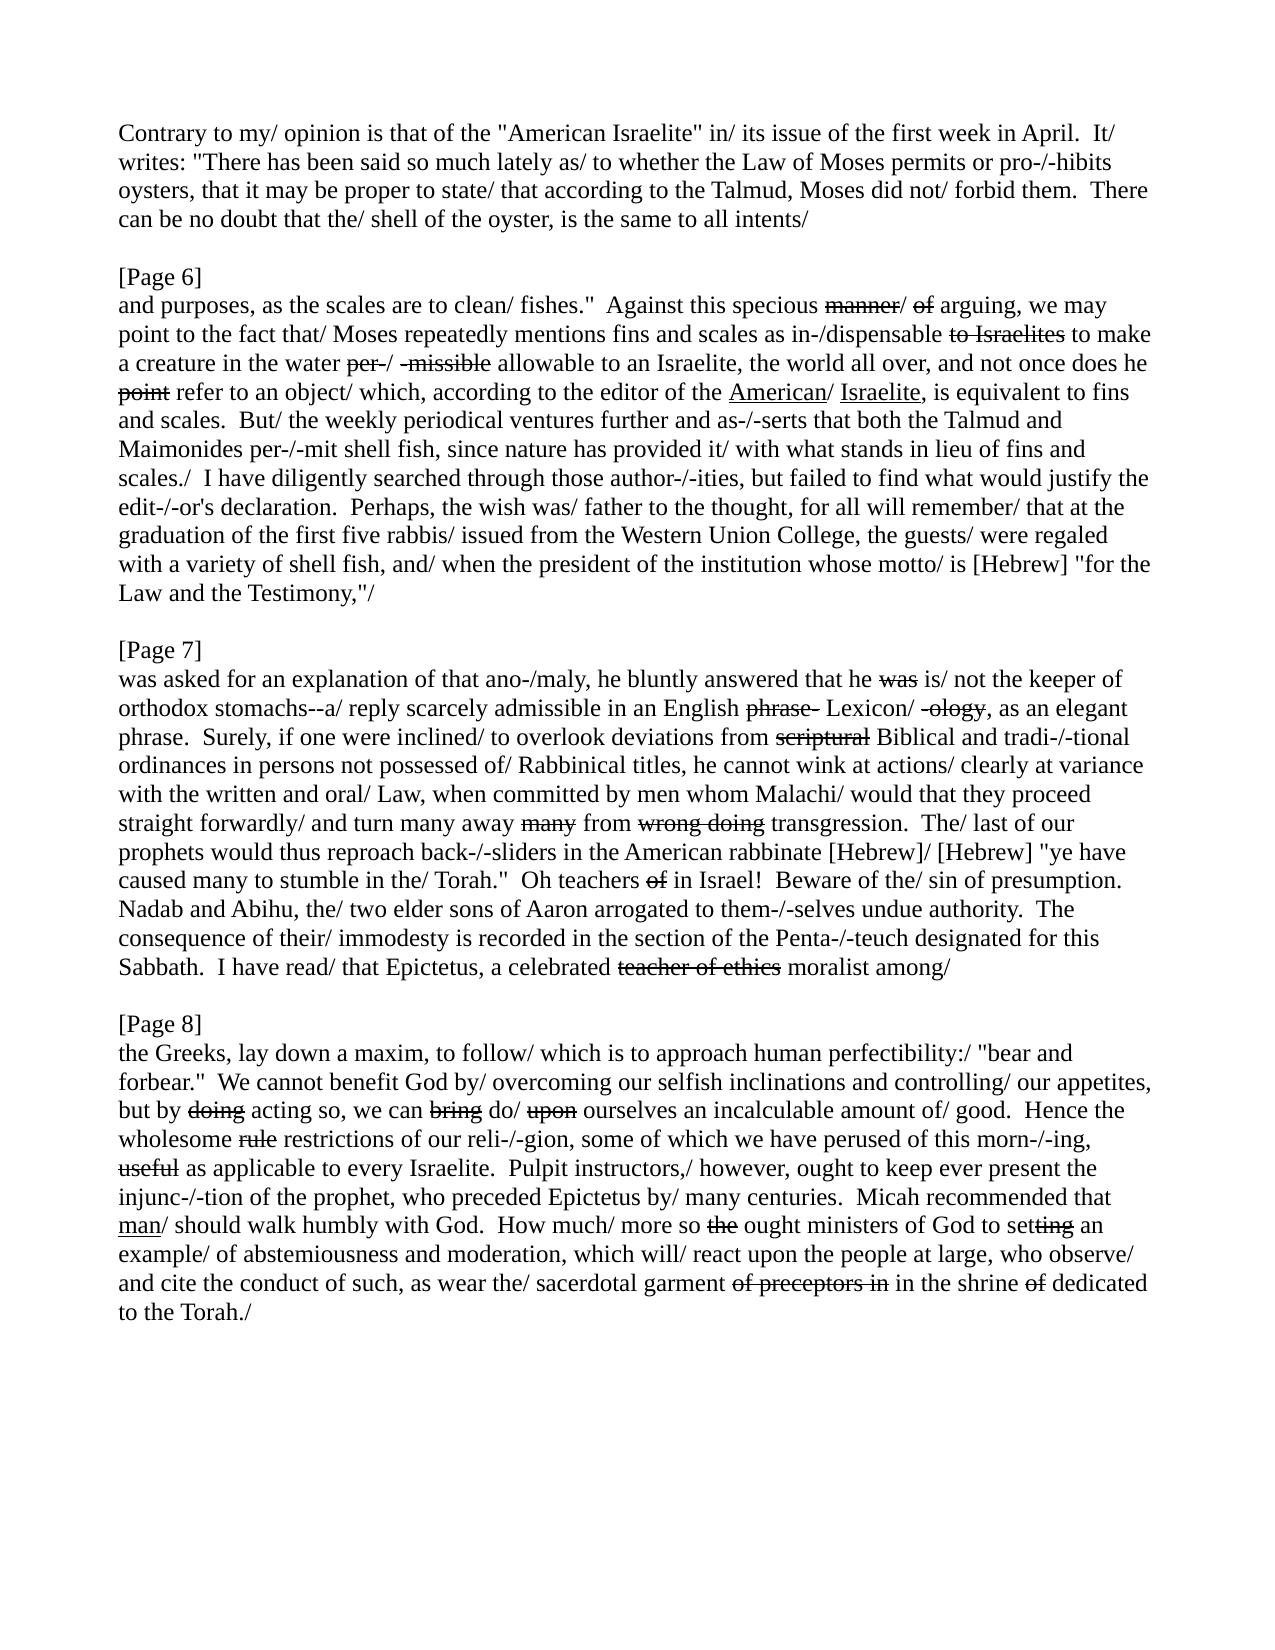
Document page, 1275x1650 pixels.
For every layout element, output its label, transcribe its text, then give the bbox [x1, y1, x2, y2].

text [Page 6] [118, 262, 1157, 291]
text Contrary to my/ opinion is that of the "American Israelite" in/ its issue of the first week in April. It/ writes: "There has been said so much lately as/ to whether the Law of Moses permits or pro-/-hibits oysters, that it may be proper to state/ that according to the Talmud, Moses did not/ forbid them. There can be no doubt that the/ shell of the oyster, is the same to all intents/ [118, 118, 1157, 233]
text and purposes, as the scales are to clean/ fishes." Against this specious manner/ of arguing, we may point to the fact that/ Moses repeatedly mentions fins and scales as in-/dispensable to Israelites to make a creature in the water per-/ -missible allowable to an Israelite, the world all over, and not once does he point refer to an object/ which, according to the editor of the American/ Israelite, is equivalent to fins and scales. But/ the weekly periodical ventures further and as-/-serts that both the Talmud and Maimonides per-/-mit shell fish, since nature has provided it/ with what stands in lieu of fins and scales./ I have diligently searched through those author-/-ities, but failed to find what would justify the edit-/-or's declaration. Perhaps, the wish was/ father to the thought, for all will remember/ that at the graduation of the first five rabbis/ issued from the Western Union College, the guests/ were regaled with a variety of shell fish, and/ when the president of the institution whose motto/ is [Hebrew] "for the Law and the Testimony,"/ [118, 291, 1157, 607]
text [Page 7] [118, 636, 1157, 664]
text was asked for an explanation of that ano-/maly, he bluntly answered that he was is/ not the keeper of orthodox stomachs--a/ reply scarcely admissible in an English phrase- Lexicon/ -ology, as an elegant phrase. Surely, if one were inclined/ to overlook deviations from scriptural Biblical and tradi-/-tional ordinances in persons not possessed of/ Rabbinical titles, he cannot wink at actions/ clearly at variance with the written and oral/ Law, when committed by men whom Malachi/ would that they proceed straight forwardly/ and turn many away many from wrong doing transgression. The/ last of our prophets would thus reproach back-/-sliders in the American rabbinate [Hebrew]/ [Hebrew] "ye have caused many to stumble in the/ Torah." Oh teachers of in Israel! Beware of the/ sin of presumption. Nadab and Abihu, the/ two elder sons of Aaron arrogated to them-/-selves undue authority. The consequence of their/ immodesty is recorded in the section of the Penta-/-teuch designated for this Sabbath. I have read/ that Epictetus, a celebrated teacher of ethics moralist among/ [118, 664, 1157, 981]
text [Page 8] the Greeks, lay down a maxim, to follow/ which is to approach human perfectibility:/ "bear and forbear." We cannot benefit God by/ overcoming our selfish inclinations and controlling/ our appetites, but by doing acting so, we can bring do/ upon ourselves an incalculable amount of/ good. Hence the wholesome rule restrictions of our reli-/-gion, some of which we have perused of this morn-/-ing, useful as applicable to every Israelite. Pulpit instructors,/ however, ought to keep ever present the injunc-/-tion of the prophet, who preceded Epictetus by/ many centuries. Micah recommended that man/ should walk humbly with God. How much/ more so the ought ministers of God to setting an example/ of abstemiousness and moderation, which will/ react upon the people at large, who observe/ and cite the conduct of such, as wear the/ sacerdotal garment of preceptors in in the shrine of dedicated to the Torah./ [118, 1009, 1157, 1326]
